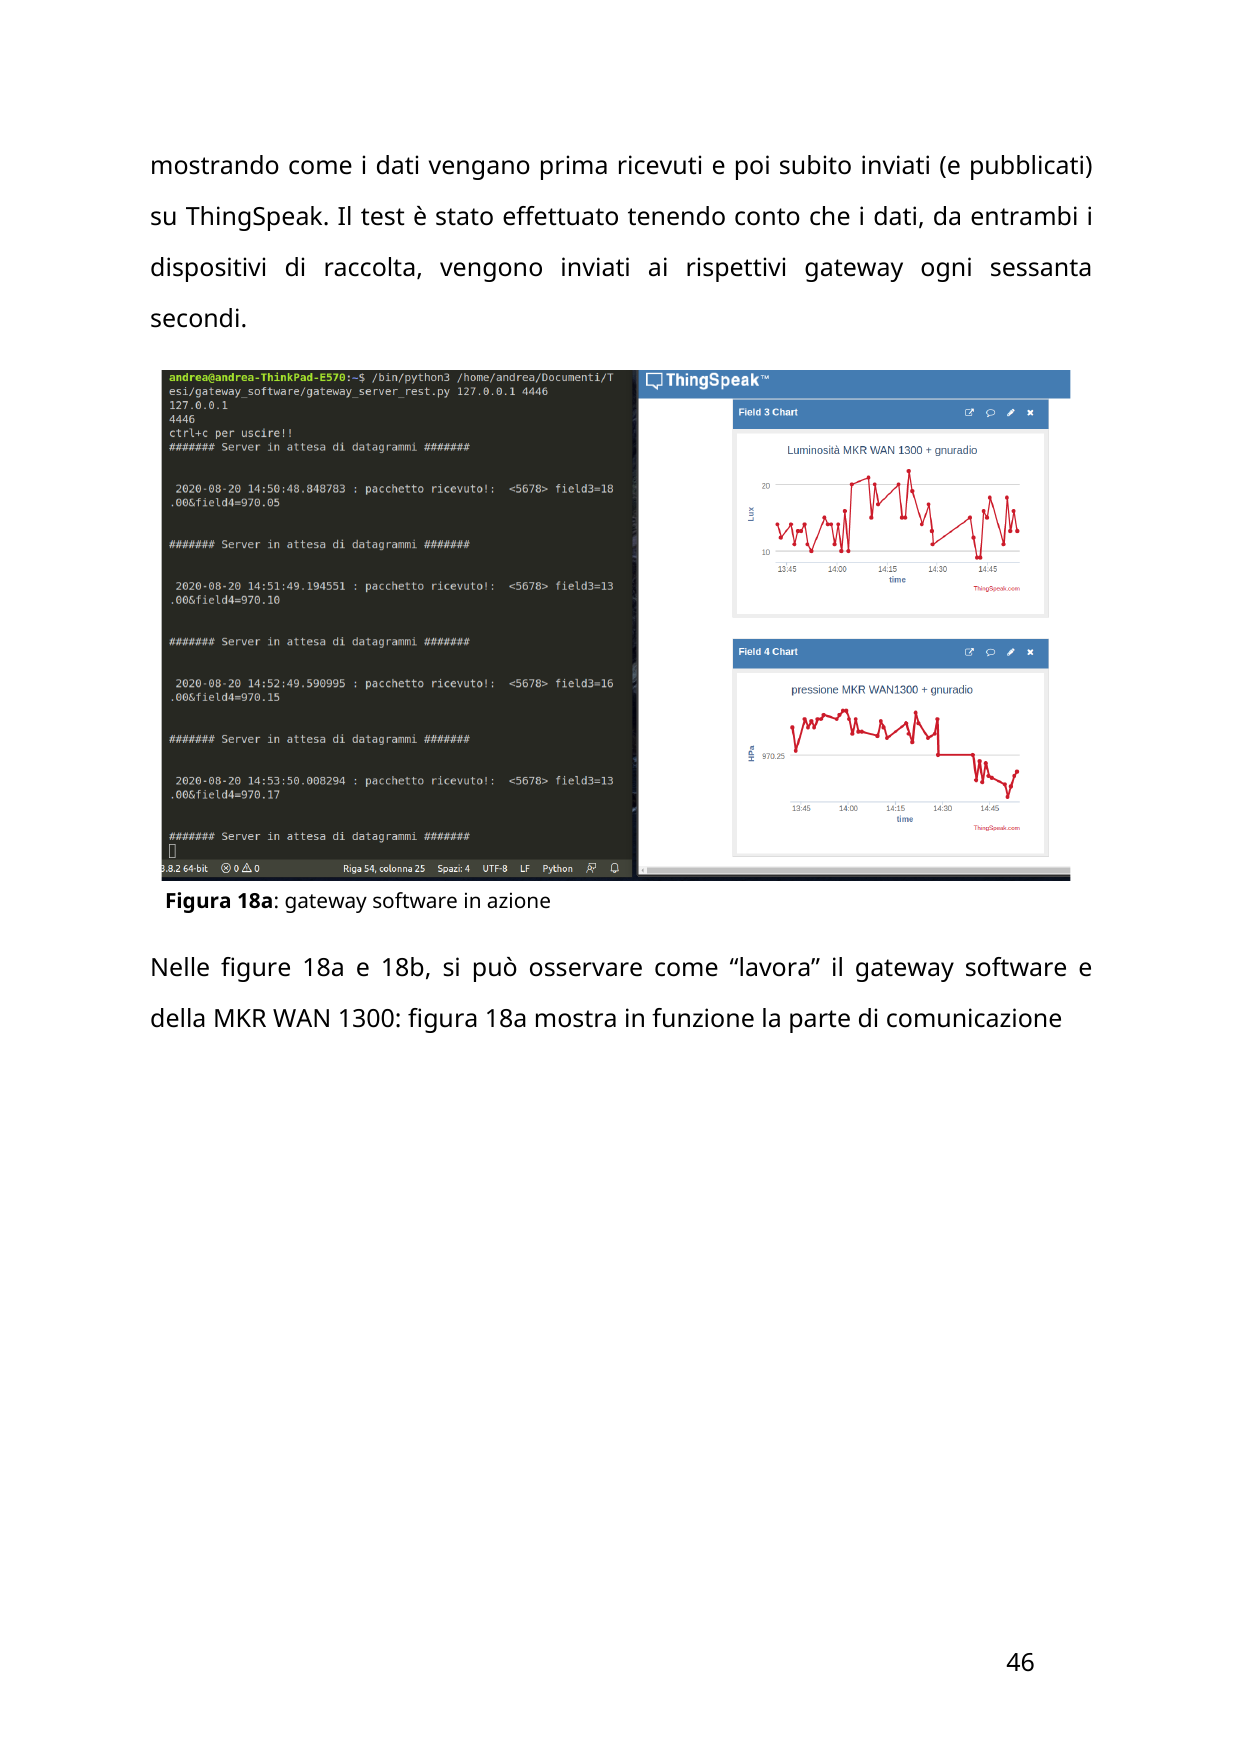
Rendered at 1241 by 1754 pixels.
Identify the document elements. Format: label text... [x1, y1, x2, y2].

picture [161, 370, 1071, 881]
text Nelle figure 18a e 18b, si può osservare come “lavora” il gateway software e della MKR WAN 1300: figura 18a mostra in funzione la parte di comunicazione [150, 352, 1094, 1035]
text mostrando come i dati vengano prima ricevuti e poi subito inviati (e pubblicati) su ThingSpeak. Il test è stato effettuato tenendo conto che i dati, da entrambi i dispositivi di raccolta, vengono inviati ai rispettivi gateway ogni sessanta secondi. [150, 148, 1094, 335]
